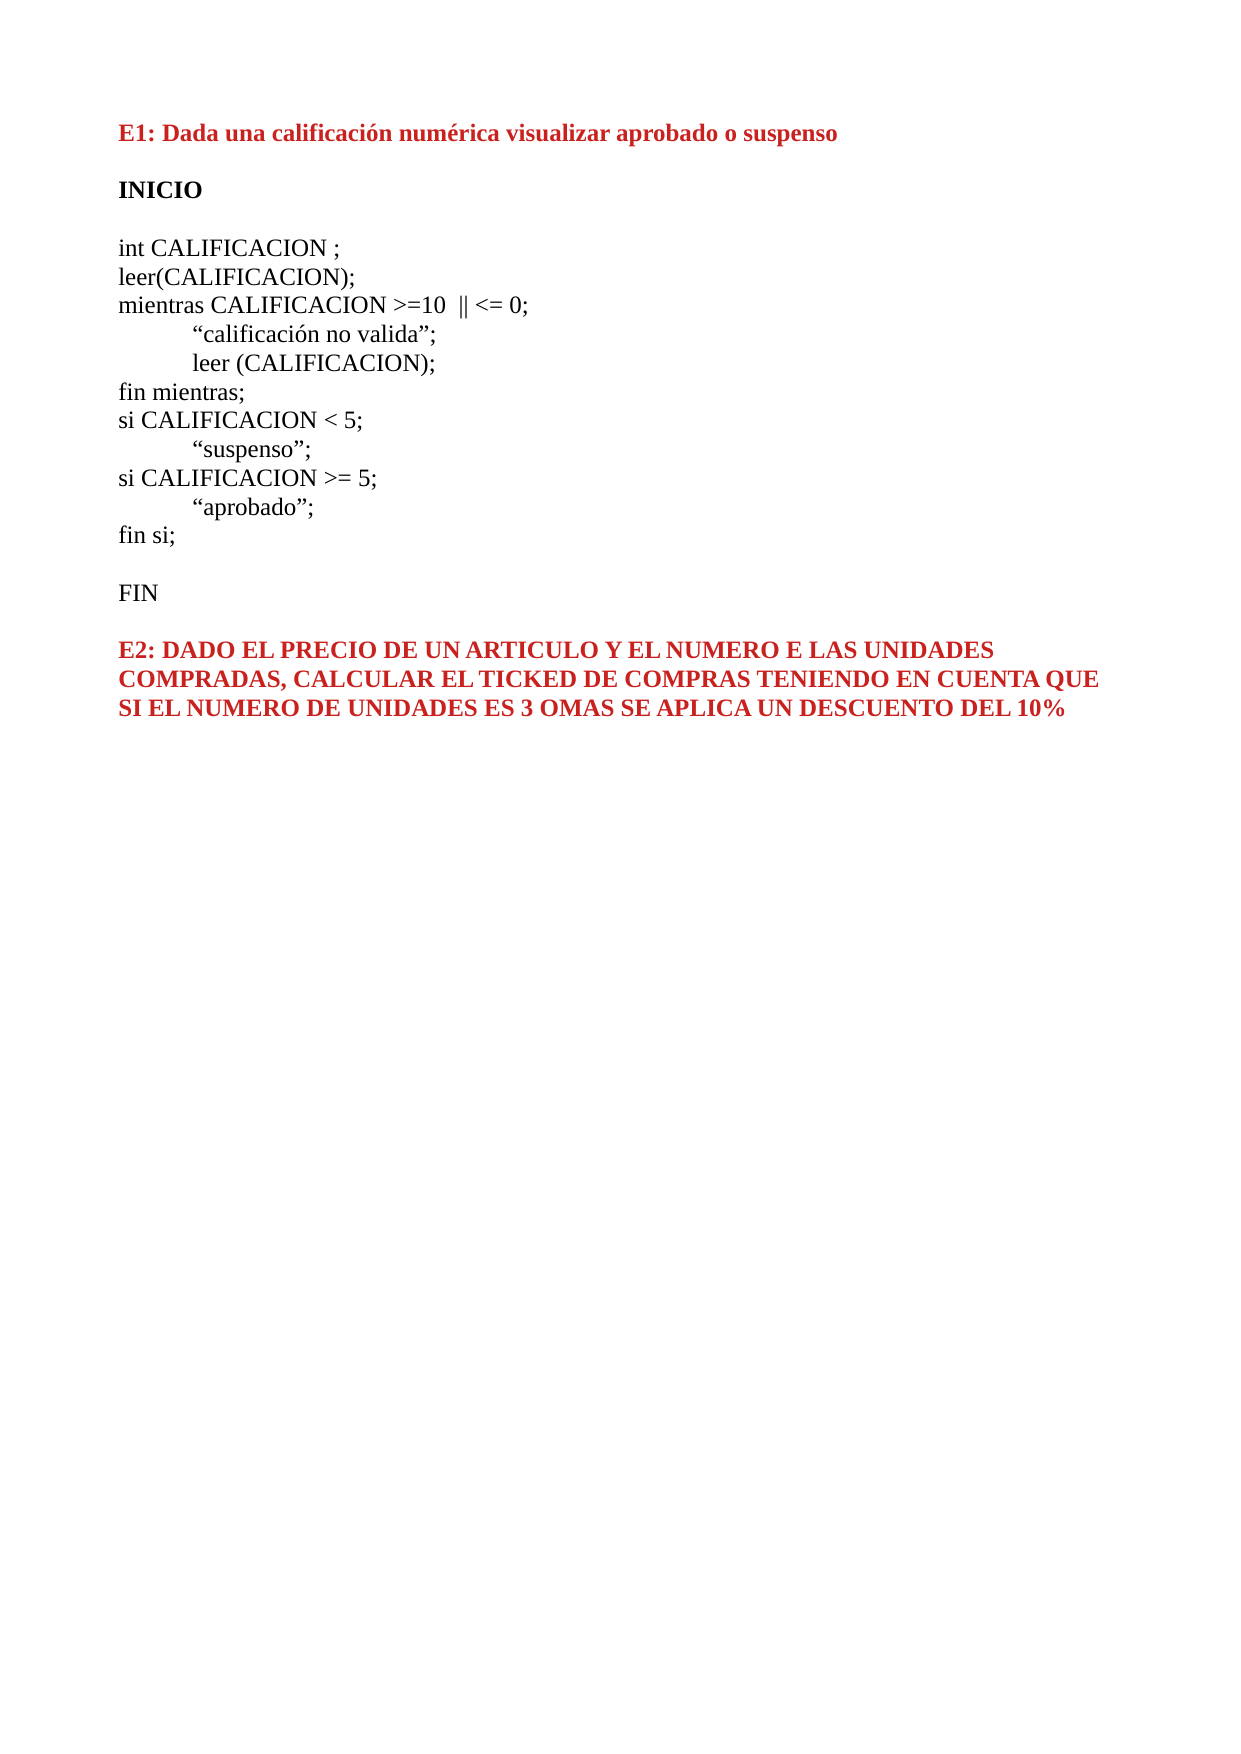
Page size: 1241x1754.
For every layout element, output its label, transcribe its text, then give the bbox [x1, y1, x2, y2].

text leer (CALIFICACION); [118, 348, 1122, 377]
text si CALIFICACION < 5; [118, 406, 1122, 434]
text fin si; [118, 521, 1122, 549]
text int CALIFICACION ; [118, 233, 1122, 262]
text “suspenso”; [118, 434, 1122, 463]
text “aprobado”; [118, 492, 1122, 521]
text E1: Dada una calificación numérica visualizar aprobado o suspenso [118, 118, 1122, 147]
text mientras CALIFICACION >=10 || <= 0; [118, 291, 1122, 319]
text FIN [118, 578, 1122, 607]
text fin mientras; [118, 377, 1122, 406]
text INICIO [118, 176, 1122, 204]
text “calificación no valida”; [118, 319, 1122, 348]
text leer(CALIFICACION); [118, 262, 1122, 291]
text E2: DADO EL PRECIO DE UN ARTICULO Y EL NUMERO E LAS UNIDADES COMPRADAS, CALCULAR EL TICKED DE COMPRAS TENIENDO EN CUENTA QUE SI EL NUMERO DE UNIDADES ES 3 OMAS SE APLICA UN DESCUENTO DEL 10% [118, 636, 1122, 722]
text si CALIFICACION >= 5; [118, 463, 1122, 492]
